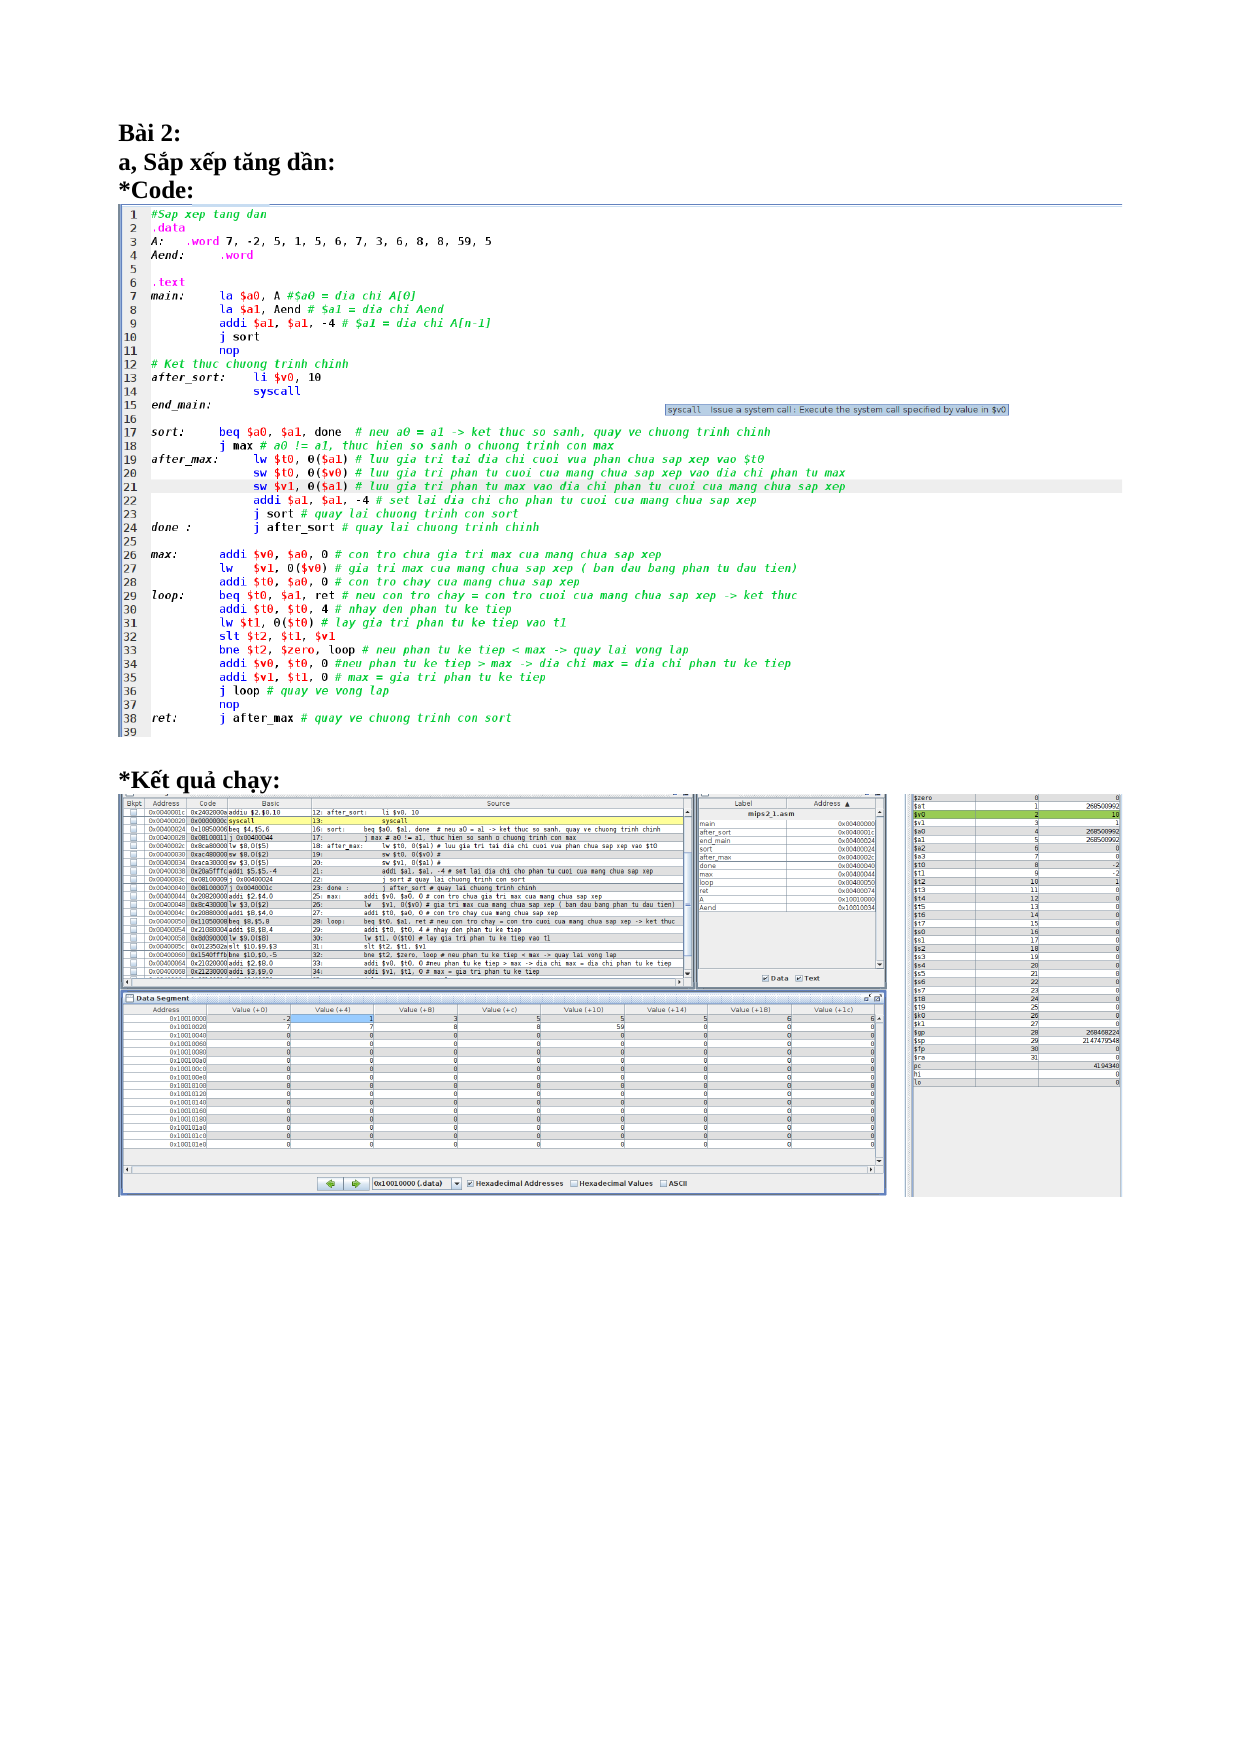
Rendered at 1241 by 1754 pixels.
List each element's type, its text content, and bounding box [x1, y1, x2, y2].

picture [118, 204, 1123, 737]
picture [118, 794, 1123, 1197]
text *Kết quả chạy: [118, 766, 1122, 794]
text *Code: [118, 176, 1122, 204]
text Bài 2: [118, 118, 1122, 147]
text a, Sắp xếp tăng dần: [118, 147, 1122, 176]
